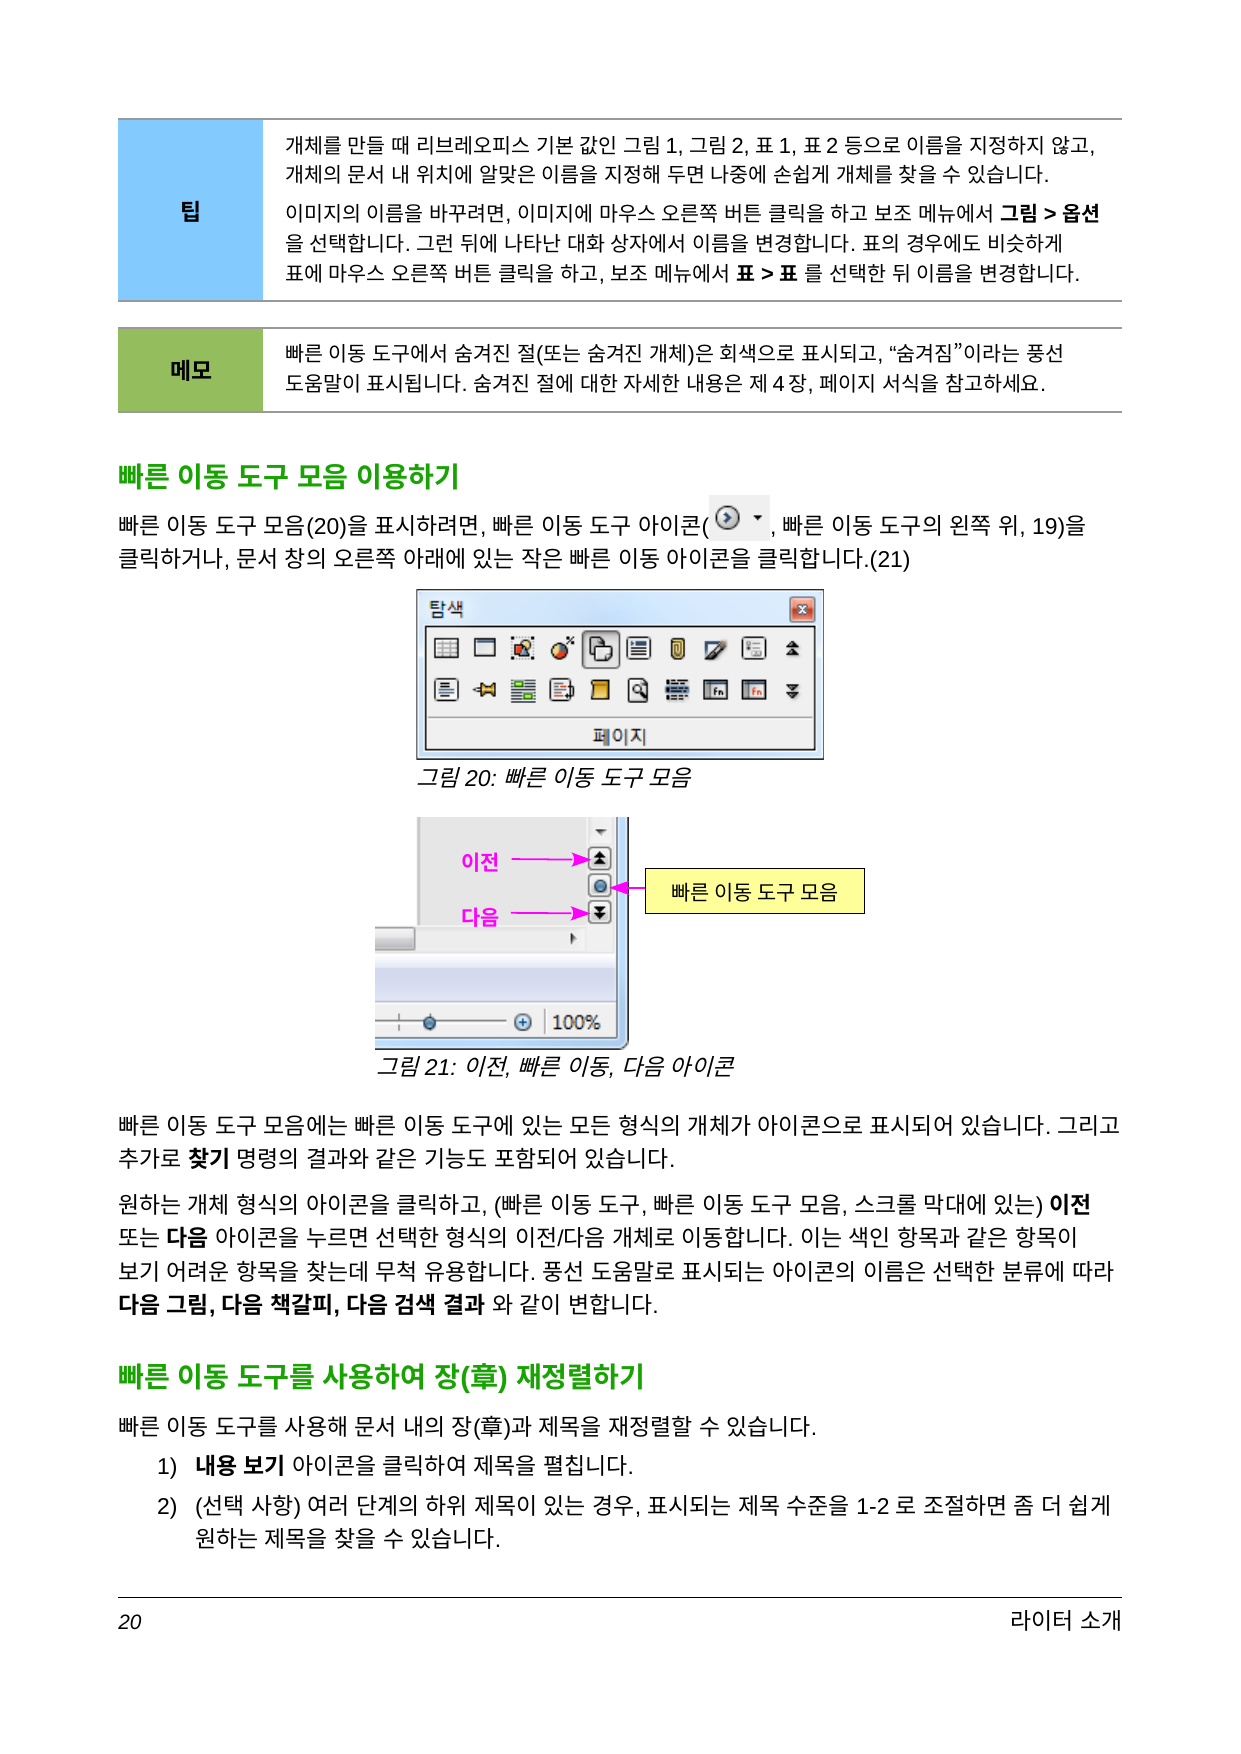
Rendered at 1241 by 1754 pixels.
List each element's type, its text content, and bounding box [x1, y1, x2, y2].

table_header 개체를 만들 때 리브레오피스 기본 값인 그림1, 그림2, 표1, 표2 등으로 이름을 지정하지 않고, 개체의 문서 내 위치에 알맞은 이름을 지정해 두면 나중에 손쉽게 개체를 찾을 수 있습니다. 이미지의 이름을 바꾸려면, 이미지에 마우스 오른쪽 버튼 클릭을 하고 보조 메뉴에서 그림 > 옵션 을 선택합니다. 그런 뒤에 나타난 대화 상자에서 이름을 변경합니다. 표의 경우에도 비슷하게 표에 마우스 오른쪽 버튼 클릭을 하고, 보조 메뉴에서 표 > 표 를 선택한 뒤 이름을 변경합니다. [264, 120, 1122, 300]
picture [416, 589, 824, 760]
text 빠른 이동 도구 모음(그림 20)을 표시하려면, 빠른 이동 도구 아이콘(, 빠른 이동 도구의 왼쪽 위, 그림 19)을 클릭하거나, 문서 창의 오른쪽 아래에 있는 작은 빠른 이동 아이콘을 클릭합니다.(그림 21) [118, 495, 1122, 574]
list 빠른 이동 도구를 사용해 문서 내의 장(章)과 제목을 재정렬할 수 있습니다. [118, 1408, 1122, 1442]
picture [708, 495, 770, 541]
list 내용 보기 아이콘을 클릭하여 제목을 펼칩니다. [177, 1448, 1122, 1481]
table_header 빠른 이동 도구에서 숨겨진 절(또는 숨겨진 개체)은 회색으로 표시되고, “숨겨짐”이라는 풍선 도움말이 표시됩니다. 숨겨진 절에 대한 자세한 내용은 제4장, 페이지 서식을 참고하세요. [264, 329, 1122, 411]
text 원하는 개체 형식의 아이콘을 클릭하고, (빠른 이동 도구, 빠른 이동 도구 모음, 스크롤 막대에 있는) 이전 또는 다음 아이콘을 누르면 선택한 형식의 이전/다음 개체로 이동합니다. 이는 색인 항목과 같은 항목이 보기 어려운 항목을 찾는데 무척 유용합니다. 풍선 도움말로 표시되는 아이콘의 이름은 선택한 분류에 따라 다음 그림, 다음 책갈피, 다음 검색 결과 와 같이 변합니다. [118, 1187, 1122, 1320]
list (선택 사항) 여러 단계의 하위 제목이 있는 경우, 표시되는 제목 수준을 1-2 로 조절하면 좀 더 쉽게 원하는 제목을 찾을 수 있습니다. [177, 1488, 1122, 1554]
text 빠른 이동 도구 모음에는 빠른 이동 도구에 있는 모든 형식의 개체가 아이콘으로 표시되어 있습니다. 그리고 추가로 찾기 명령의 결과와 같은 기능도 포함되어 있습니다. [118, 1108, 1122, 1174]
text 그림 21: 이전, 빠른 이동, 다음 아이콘 [376, 1049, 864, 1082]
table_header 팁 [118, 120, 263, 300]
text 그림 20: 빠른 이동 도구 모음 [416, 760, 824, 793]
picture [375, 817, 629, 1050]
table_header 메모 [118, 329, 263, 411]
subtitle 빠른 이동 도구를 사용하여 장(章) 재정렬하기 [118, 1355, 1122, 1396]
subtitle 빠른 이동 도구 모음 이용하기 [118, 454, 1122, 495]
